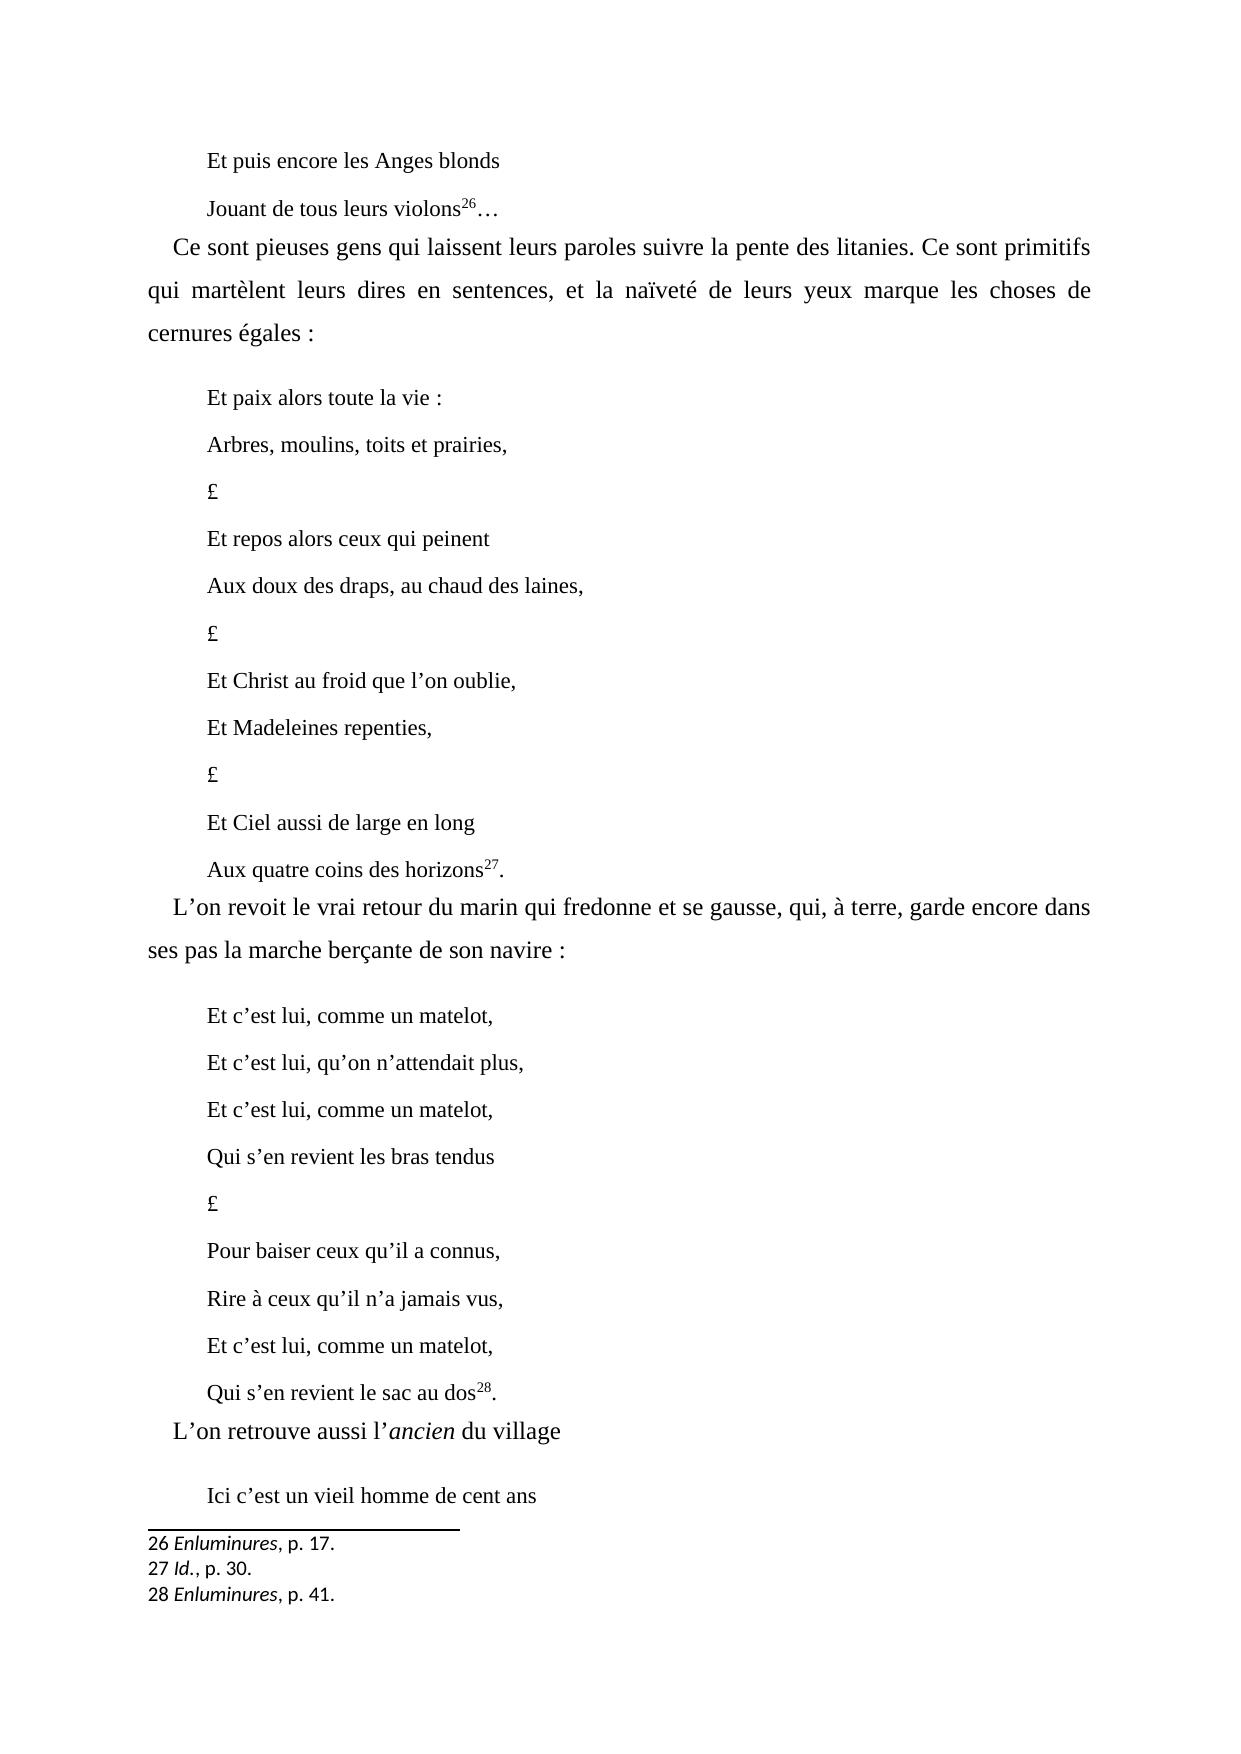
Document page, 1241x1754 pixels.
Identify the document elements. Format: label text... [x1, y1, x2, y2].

text Id., p. 30. [148, 1556, 1093, 1581]
text Et c’est lui, comme un matelot, [207, 1332, 1093, 1358]
text Ici c’est un vieil homme de cent ans [207, 1482, 1093, 1508]
text Rire à ceux qu’il n’a jamais vus, [207, 1285, 1093, 1311]
text Et c’est lui, comme un matelot, [207, 1002, 1093, 1028]
text Enluminures, p. 41. [148, 1581, 1093, 1606]
text Enluminures, p. 17. [148, 1530, 1093, 1556]
text Et Madeleines repenties, [207, 714, 1093, 741]
text Et repos alors ceux qui peinent [207, 525, 1093, 552]
text £ [207, 761, 1093, 788]
text Et c’est lui, comme un matelot, [207, 1096, 1093, 1122]
text £ [207, 620, 1093, 646]
text Qui s’en revient les bras tendus [207, 1143, 1093, 1169]
text Et c’est lui, qu’on n’attendait plus, [207, 1049, 1093, 1075]
text Qui s’en revient le sac au dos. [207, 1379, 1093, 1406]
text Jouant de tous leurs violons… [207, 195, 1093, 221]
text L’on revoit le vrai retour du marin qui fredonne et se gausse, qui, à terre, garde encore dans ses pas la marche berçante de son navire : [148, 892, 1093, 964]
text Et Christ au froid que l’on oublie, [207, 667, 1093, 693]
text Pour baiser ceux qu’il a connus, [207, 1238, 1093, 1264]
text Et Ciel aussi de large en long [207, 808, 1093, 835]
text Aux doux des draps, au chaud des laines, [207, 573, 1093, 599]
text Et paix alors toute la vie : [207, 384, 1093, 410]
text £ [207, 1190, 1093, 1217]
text Arbres, moulins, toits et prairies, [207, 431, 1093, 457]
text Ce sont pieuses gens qui laissent leurs paroles suivre la pente des litanies. Ce sont primitifs qui martèlent leurs dires en sentences, et la naïveté de leurs yeux marque les choses de cernures égales : [148, 232, 1093, 347]
text L’on retrouve aussi l’ancien du village [148, 1416, 1093, 1445]
text £ [207, 478, 1093, 504]
text Et puis encore les Anges blonds [207, 148, 1093, 174]
text Aux quatre coins des horizons. [207, 856, 1093, 882]
